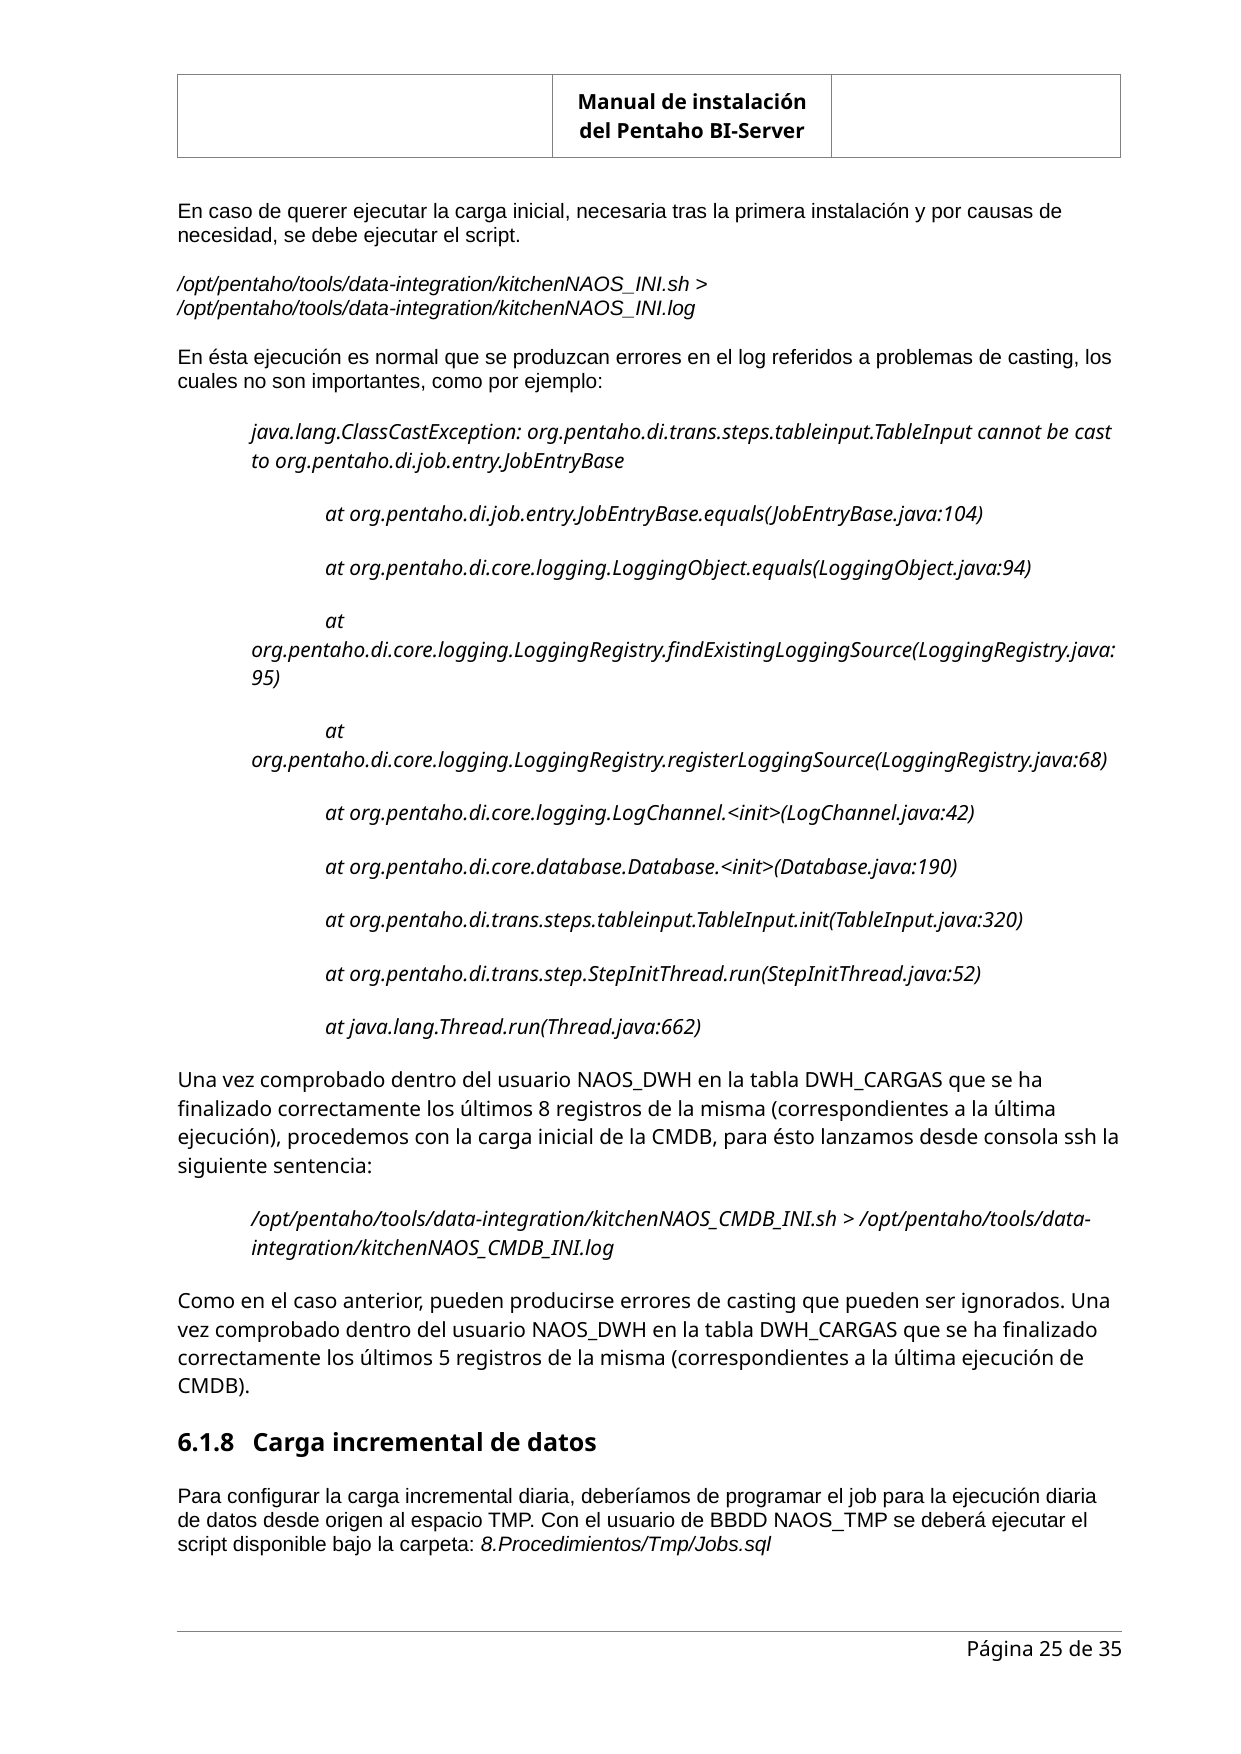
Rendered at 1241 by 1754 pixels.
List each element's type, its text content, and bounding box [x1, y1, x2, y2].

text /opt/pentaho/tools/data-integration/kitchenNAOS_INI.sh > /opt/pentaho/tools/data-integration/kitchenNAOS_INI.log [177, 272, 1122, 319]
text Como en el caso anterior, pueden producirse errores de casting que pueden ser ignorados. Una vez comprobado dentro del usuario NAOS_DWH en la tabla DWH_CARGAS que se ha finalizado correctamente los últimos 5 registros de la misma (correspondientes a la última ejecución de CMDB). [177, 1286, 1122, 1400]
text at org.pentaho.di.core.database.Database.<init>(Database.java:190) [251, 852, 1122, 880]
text at org.pentaho.di.trans.steps.tableinput.TableInput.init(TableInput.java:320) [251, 905, 1122, 934]
text java.lang.ClassCastException: org.pentaho.di.trans.steps.tableinput.TableInput cannot be cast to org.pentaho.di.job.entry.JobEntryBase [251, 417, 1122, 474]
text Para configurar la carga incremental diaria, deberíamos de programar el job para la ejecución diaria de datos desde origen al espacio TMP. Con el usuario de BBDD NAOS_TMP se deberá ejecutar el script disponible bajo la carpeta: 8.Procedimientos/Tmp/Jobs.sql [177, 1484, 1122, 1556]
text Una vez comprobado dentro del usuario NAOS_DWH en la tabla DWH_CARGAS que se ha finalizado correctamente los últimos 8 registros de la misma (correspondientes a la última ejecución), procedemos con la carga inicial de la CMDB, para ésto lanzamos desde consola ssh la siguiente sentencia: [177, 1066, 1122, 1179]
text at org.pentaho.di.core.logging.LoggingRegistry.registerLoggingSource(LoggingRegistry.java:68) [251, 717, 1122, 773]
text at org.pentaho.di.job.entry.JobEntryBase.equals(JobEntryBase.java:104) [251, 499, 1122, 528]
text at org.pentaho.di.core.logging.LoggingRegistry.findExistingLoggingSource(LoggingRegistry.java:95) [251, 606, 1122, 692]
text En ésta ejecución es normal que se produzcan errores en el log referidos a problemas de casting, los cuales no son importantes, como por ejemplo: [177, 344, 1122, 392]
text at org.pentaho.di.core.logging.LoggingObject.equals(LoggingObject.java:94) [251, 553, 1122, 581]
text at java.lang.Thread.run(Thread.java:662) [251, 1012, 1122, 1041]
text /opt/pentaho/tools/data-integration/kitchenNAOS_CMDB_INI.sh > /opt/pentaho/tools/data-integration/kitchenNAOS_CMDB_INI.log [251, 1204, 1122, 1261]
subtitle Carga incremental de datos [177, 1425, 1122, 1459]
text at org.pentaho.di.core.logging.LogChannel.<init>(LogChannel.java:42) [251, 798, 1122, 827]
text at org.pentaho.di.trans.step.StepInitThread.run(StepInitThread.java:52) [251, 959, 1122, 987]
